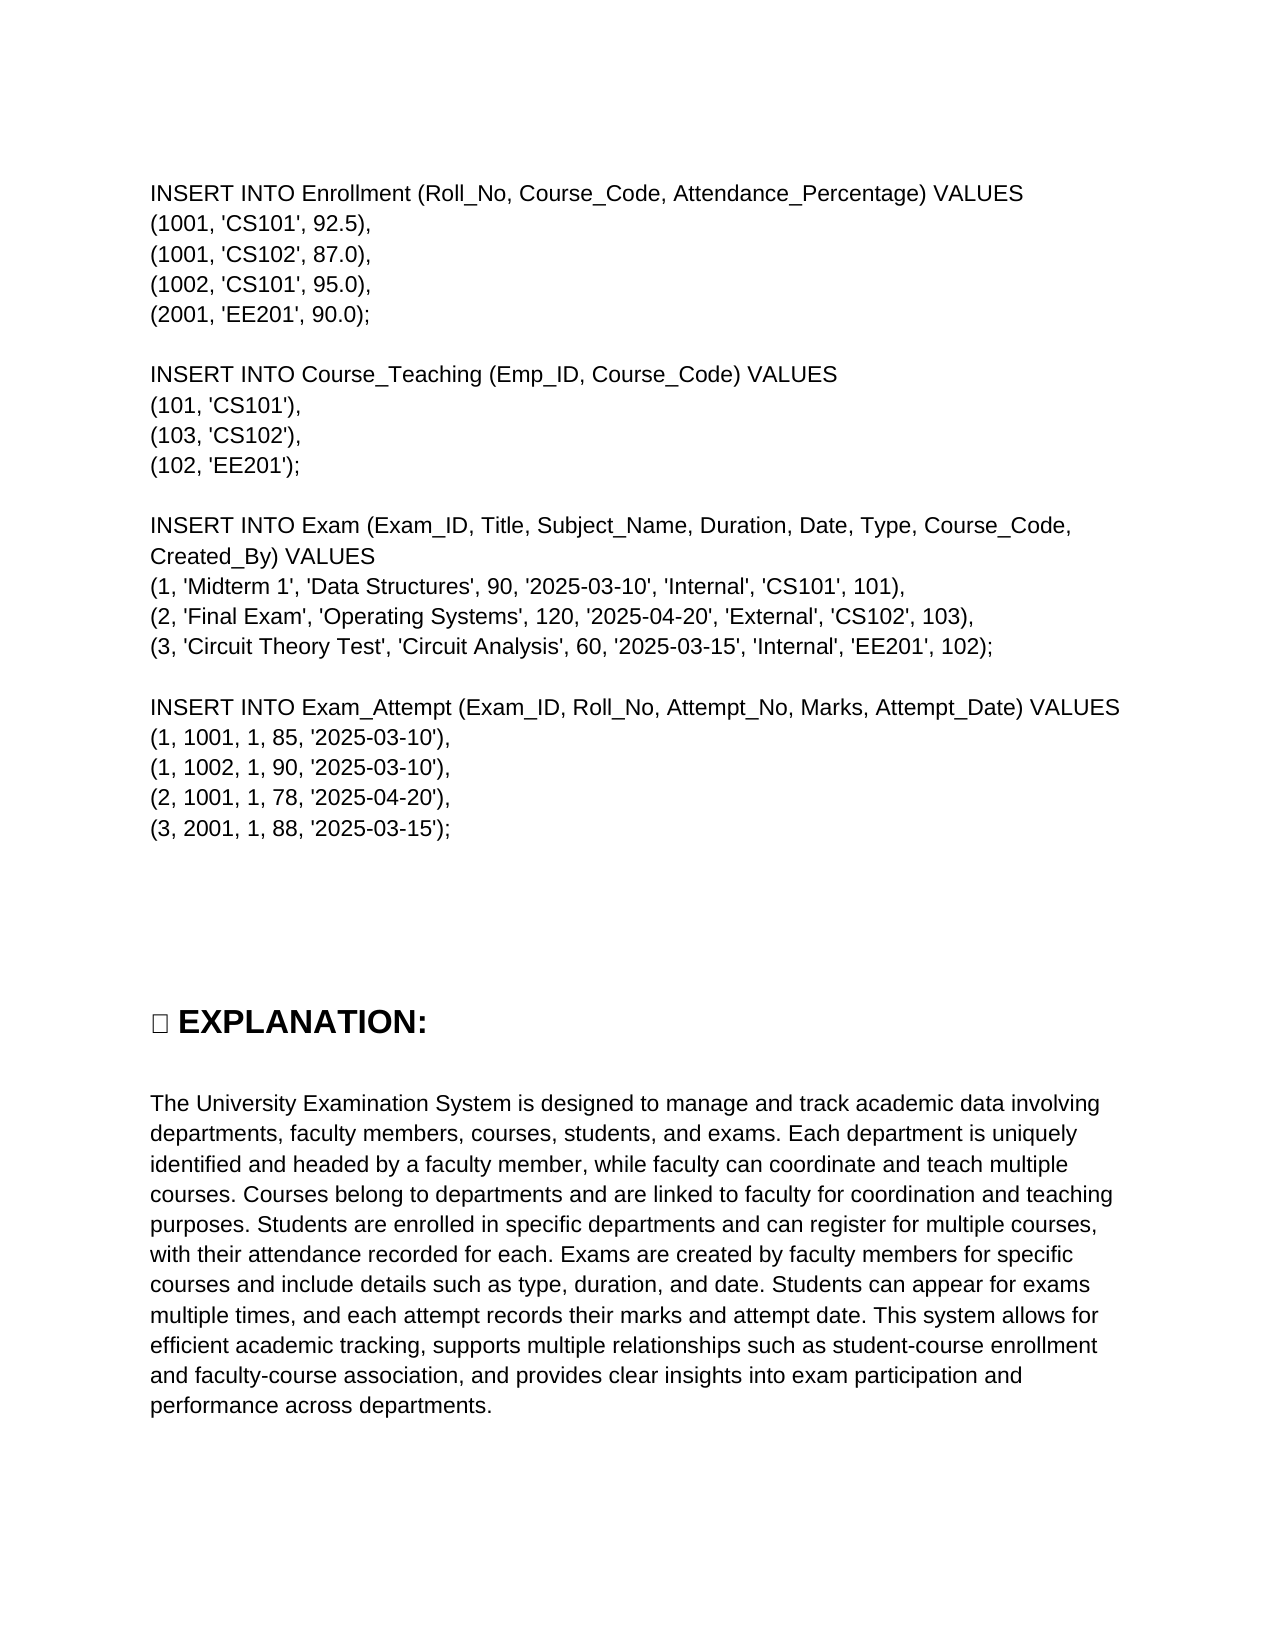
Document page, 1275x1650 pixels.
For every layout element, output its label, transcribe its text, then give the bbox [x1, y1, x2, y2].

text The University Examination System is designed to manage and track academic data involving departments, faculty members, courses, students, and exams. Each department is uniquely identified and headed by a faculty member, while faculty can coordinate and teach multiple courses. Courses belong to departments and are linked to faculty for coordination and teaching purposes. Students are enrolled in specific departments and can register for multiple courses, with their attendance recorded for each. Exams are created by faculty members for specific courses and include details such as type, duration, and date. Students can appear for exams multiple times, and each attempt records their marks and attempt date. This system allows for efficient academic tracking, supports multiple relationships such as student-course enrollment and faculty-course association, and provides clear insights into exam participation and performance across departments. [150, 1090, 1125, 1418]
text (2001, 'EE201', 90.0); [150, 301, 1125, 327]
text INSERT INTO Exam_Attempt (Exam_ID, Roll_No, Attempt_No, Marks, Attempt_Date) VALUES [150, 694, 1125, 720]
text (1001, 'CS101', 92.5), [150, 210, 1125, 237]
text (3, 'Circuit Theory Test', 'Circuit Analysis', 60, '2025-03-15', 'Internal', 'EE201', 102); [150, 633, 1125, 660]
text (1, 1001, 1, 85, '2025-03-10'), [150, 724, 1125, 750]
text INSERT INTO Course_Teaching (Emp_ID, Course_Code) VALUES [150, 361, 1125, 388]
text (101, 'CS101'), [150, 392, 1125, 418]
text (2, 'Final Exam', 'Operating Systems', 120, '2025-04-20', 'External', 'CS102', 103), [150, 603, 1125, 629]
text INSERT INTO Exam (Exam_ID, Title, Subject_Name, Duration, Date, Type, Course_Code, Created_By) VALUES [150, 512, 1125, 569]
text (1001, 'CS102', 87.0), [150, 241, 1125, 267]
text (1002, 'CS101', 95.0), [150, 271, 1125, 297]
text INSERT INTO Enrollment (Roll_No, Course_Code, Attendance_Percentage) VALUES [150, 180, 1125, 207]
text (103, 'CS102'), [150, 422, 1125, 448]
text (1, 'Midterm 1', 'Data Structures', 90, '2025-03-10', 'Internal', 'CS101', 101), [150, 573, 1125, 599]
text (102, 'EE201'); [150, 452, 1125, 478]
text (1, 1002, 1, 90, '2025-03-10'), [150, 754, 1125, 781]
text 📌 EXPLANATION: [150, 1002, 1125, 1040]
text (2, 1001, 1, 78, '2025-04-20'), [150, 784, 1125, 811]
text (3, 2001, 1, 88, '2025-03-15'); [150, 814, 1125, 841]
